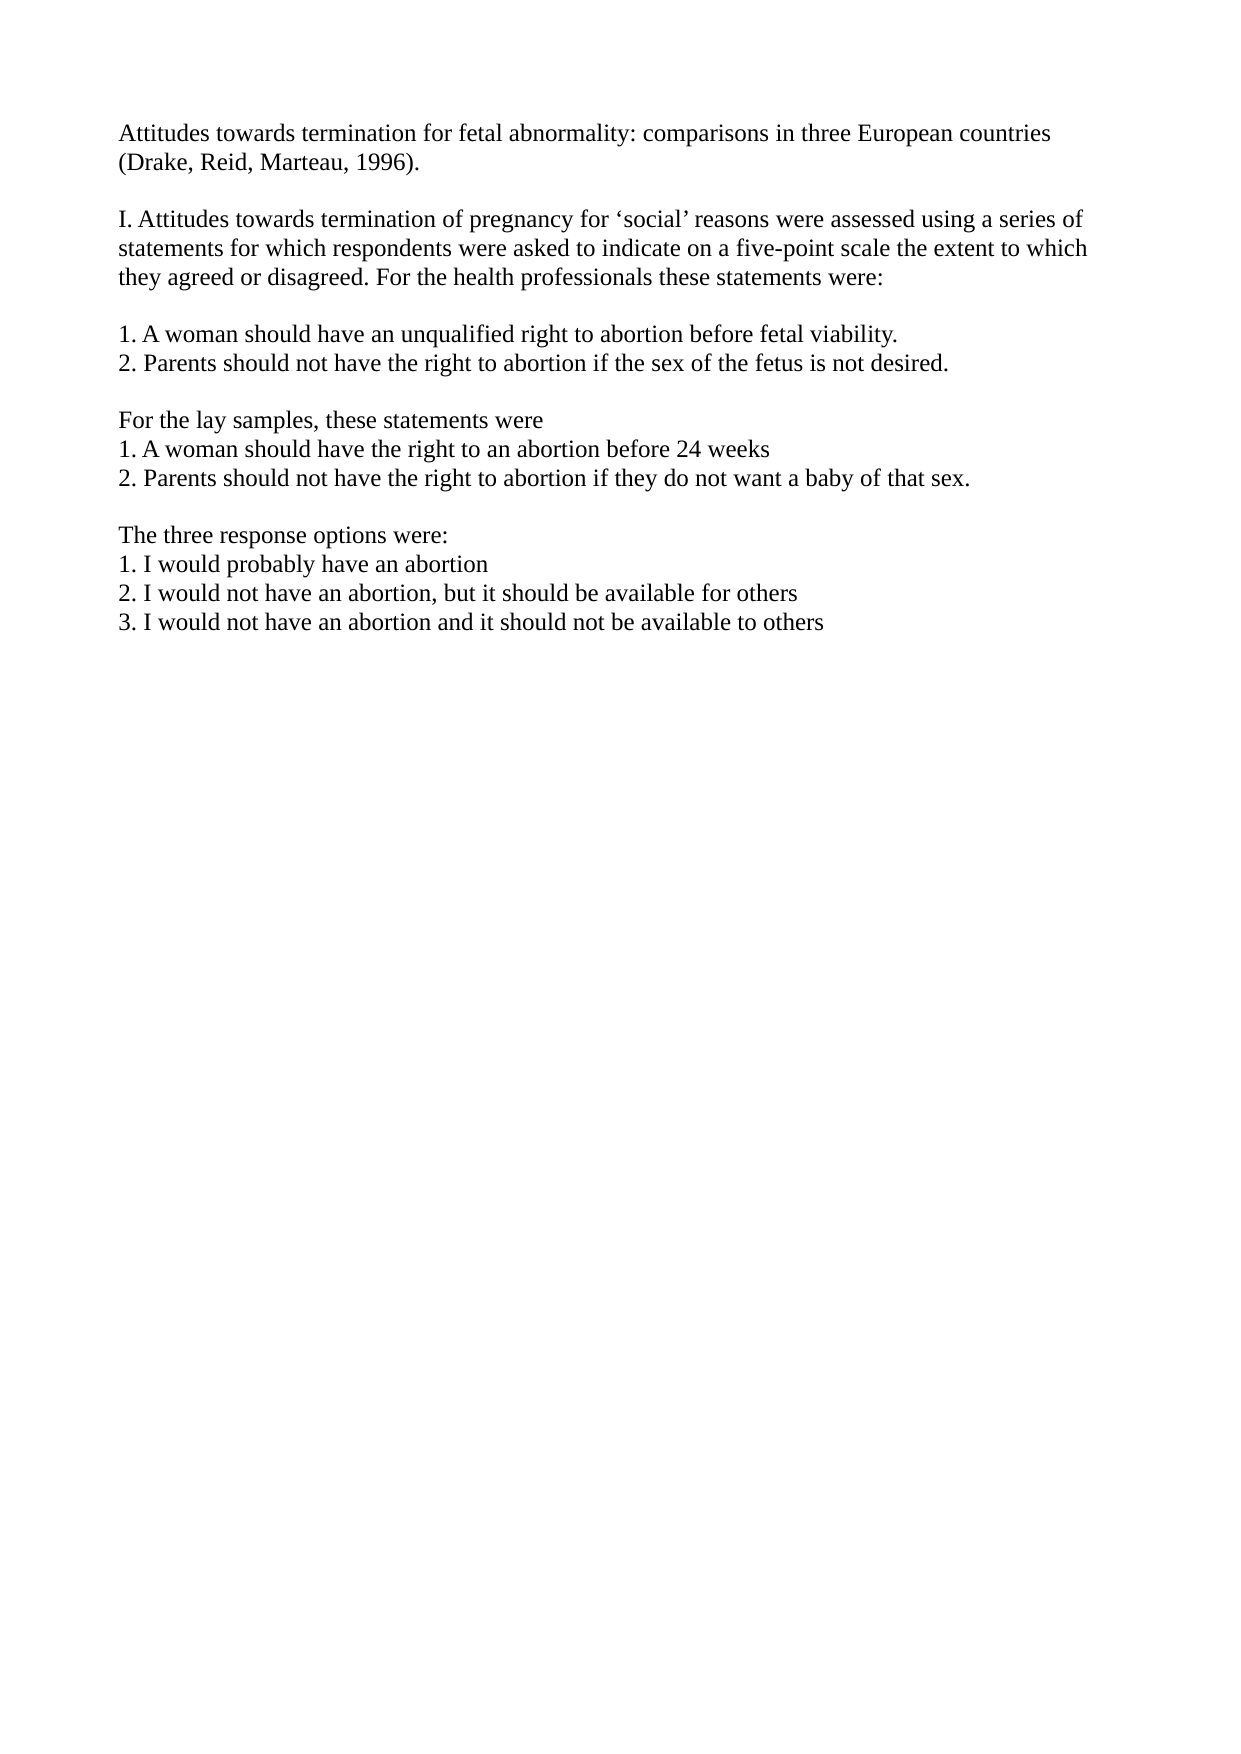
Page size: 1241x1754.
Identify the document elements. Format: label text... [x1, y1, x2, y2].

text The three response options were: [118, 521, 1122, 549]
text they agreed or disagreed. For the health professionals these statements were: [118, 262, 1122, 291]
text 1. I would probably have an abortion [118, 549, 1122, 578]
text 2. Parents should not have the right to abortion if they do not want a baby of that sex. [118, 463, 1122, 492]
text I. Attitudes towards termination of pregnancy for ‘social’ reasons were assessed using a series of statements for which respondents were asked to indicate on a five-point scale the extent to which [118, 204, 1122, 262]
text 1. A woman should have an unqualified right to abortion before fetal viability. [118, 319, 1122, 348]
text 1. A woman should have the right to an abortion before 24 weeks [118, 434, 1122, 463]
text For the lay samples, these statements were [118, 406, 1122, 434]
text Attitudes towards termination for fetal abnormality: comparisons in three European countries (Drake, Reid, Marteau, 1996). [118, 118, 1122, 176]
text 2. I would not have an abortion, but it should be available for others [118, 578, 1122, 607]
text 2. Parents should not have the right to abortion if the sex of the fetus is not desired. [118, 348, 1122, 377]
text 3. I would not have an abortion and it should not be available to others [118, 607, 1122, 636]
